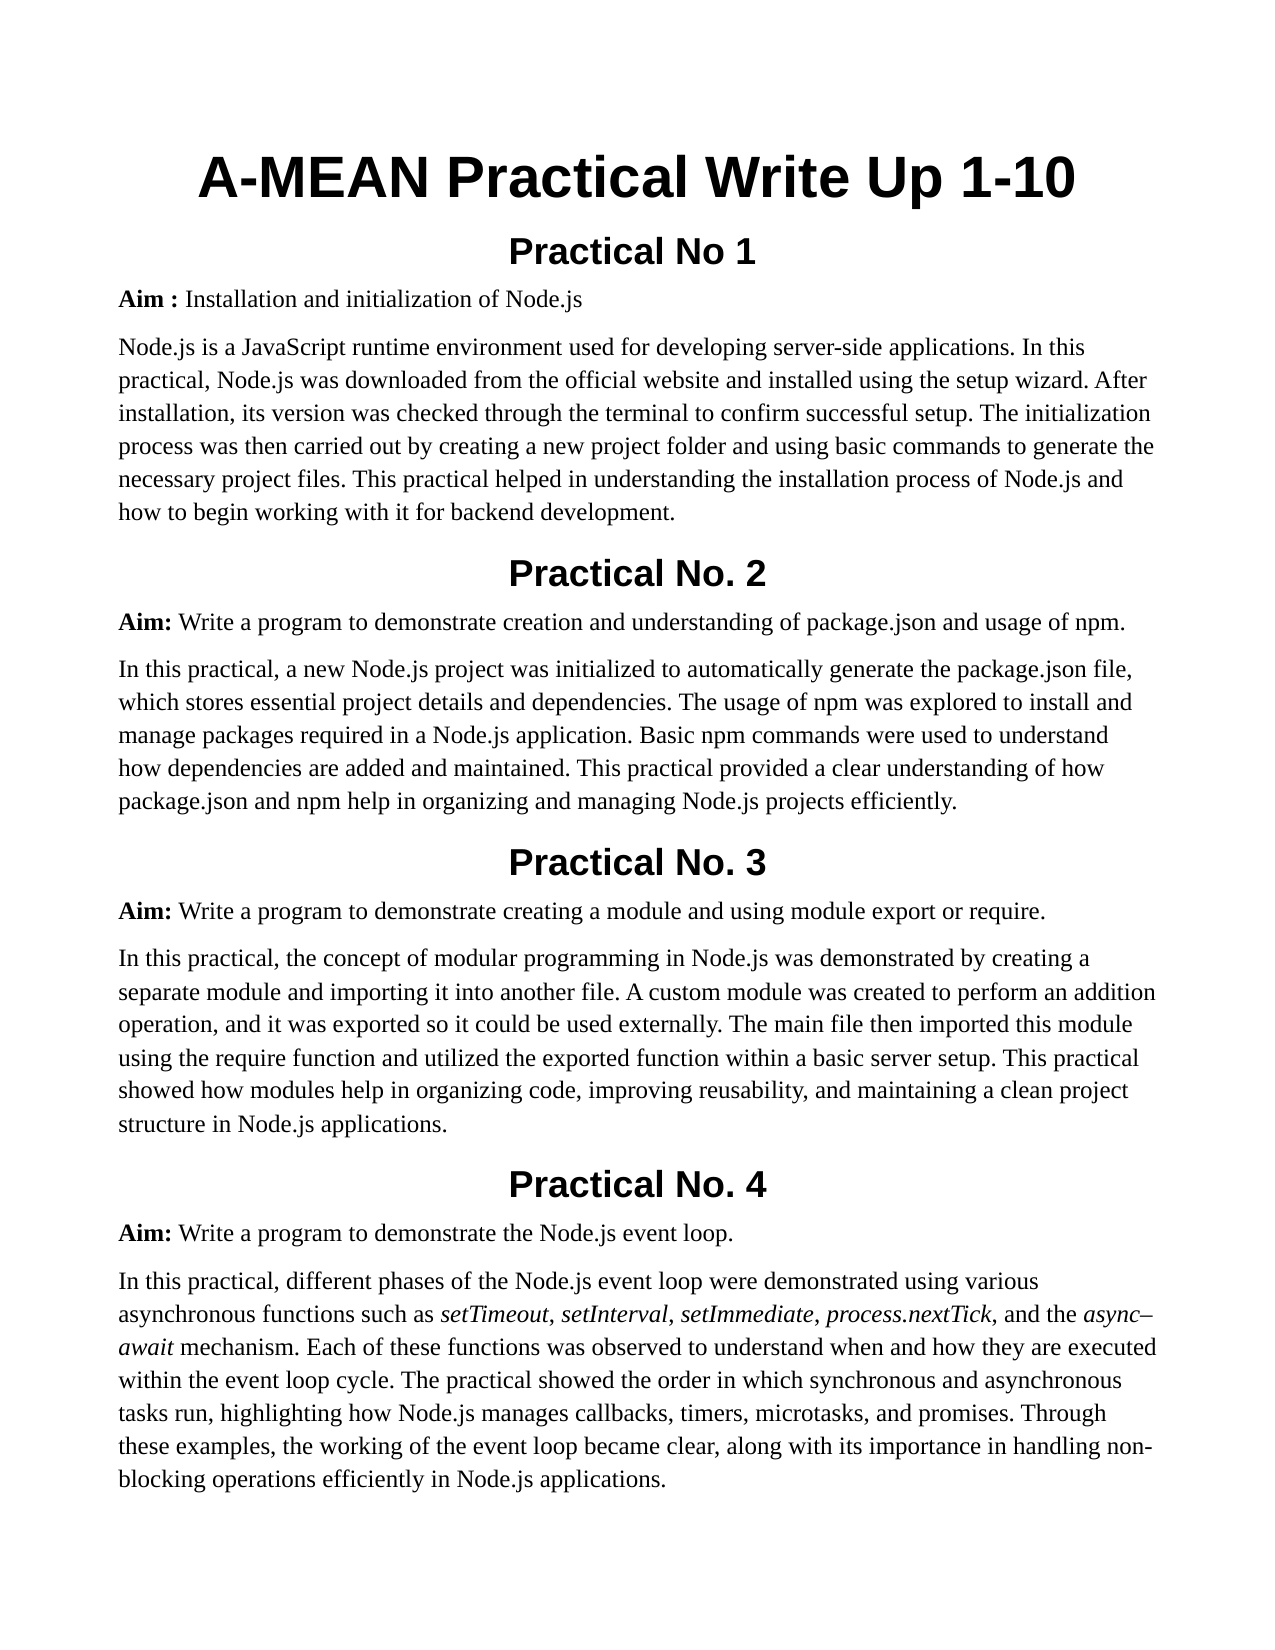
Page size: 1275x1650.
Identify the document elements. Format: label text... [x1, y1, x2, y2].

subtitle Practical No. 4 [118, 1162, 1157, 1206]
text In this practical, different phases of the Node.js event loop were demonstrated using various asynchronous functions such as setTimeout, setInterval, setImmediate, process.nextTick, and the async–await mechanism. Each of these functions was observed to understand when and how they are executed within the event loop cycle. The practical showed the order in which synchronous and asynchronous tasks run, highlighting how Node.js manages callbacks, timers, microtasks, and promises. Through these examples, the working of the event loop became clear, along with its importance in handling non-blocking operations efficiently in Node.js applications. [118, 1266, 1157, 1493]
text In this practical, a new Node.js project was initialized to automatically generate the package.json file, which stores essential project details and dependencies. The usage of npm was explored to install and manage packages required in a Node.js application. Basic npm commands were used to understand how dependencies are added and maintained. This practical provided a clear understanding of how package.json and npm help in organizing and managing Node.js projects efficiently. [118, 654, 1157, 815]
subtitle Practical No. 2 [118, 551, 1157, 594]
text Aim: Write a program to demonstrate creating a module and using module export or require. [118, 896, 1157, 925]
subtitle Practical No 1 [118, 229, 1157, 272]
text Aim: Write a program to demonstrate creation and understanding of package.json and usage of npm. [118, 607, 1157, 636]
text Aim : Installation and initialization of Node.js [118, 284, 1157, 313]
text Aim: Write a program to demonstrate the Node.js event loop. [118, 1218, 1157, 1247]
title A-MEAN Practical Write Up 1-10 [118, 143, 1157, 210]
subtitle Practical No. 3 [118, 840, 1157, 883]
text In this practical, the concept of modular programming in Node.js was demonstrated by creating a separate module and importing it into another file. A custom module was created to perform an addition operation, and it was exported so it could be used externally. The main file then imported this module using the require function and utilized the exported function within a basic server setup. This practical showed how modules help in organizing code, improving reusability, and maintaining a clean project structure in Node.js applications. [118, 943, 1157, 1137]
text Node.js is a JavaScript runtime environment used for developing server-side applications. In this practical, Node.js was downloaded from the official website and installed using the setup wizard. After installation, its version was checked through the terminal to confirm successful setup. The initialization process was then carried out by creating a new project folder and using basic commands to generate the necessary project files. This practical helped in understanding the installation process of Node.js and how to begin working with it for backend development. [118, 332, 1157, 526]
